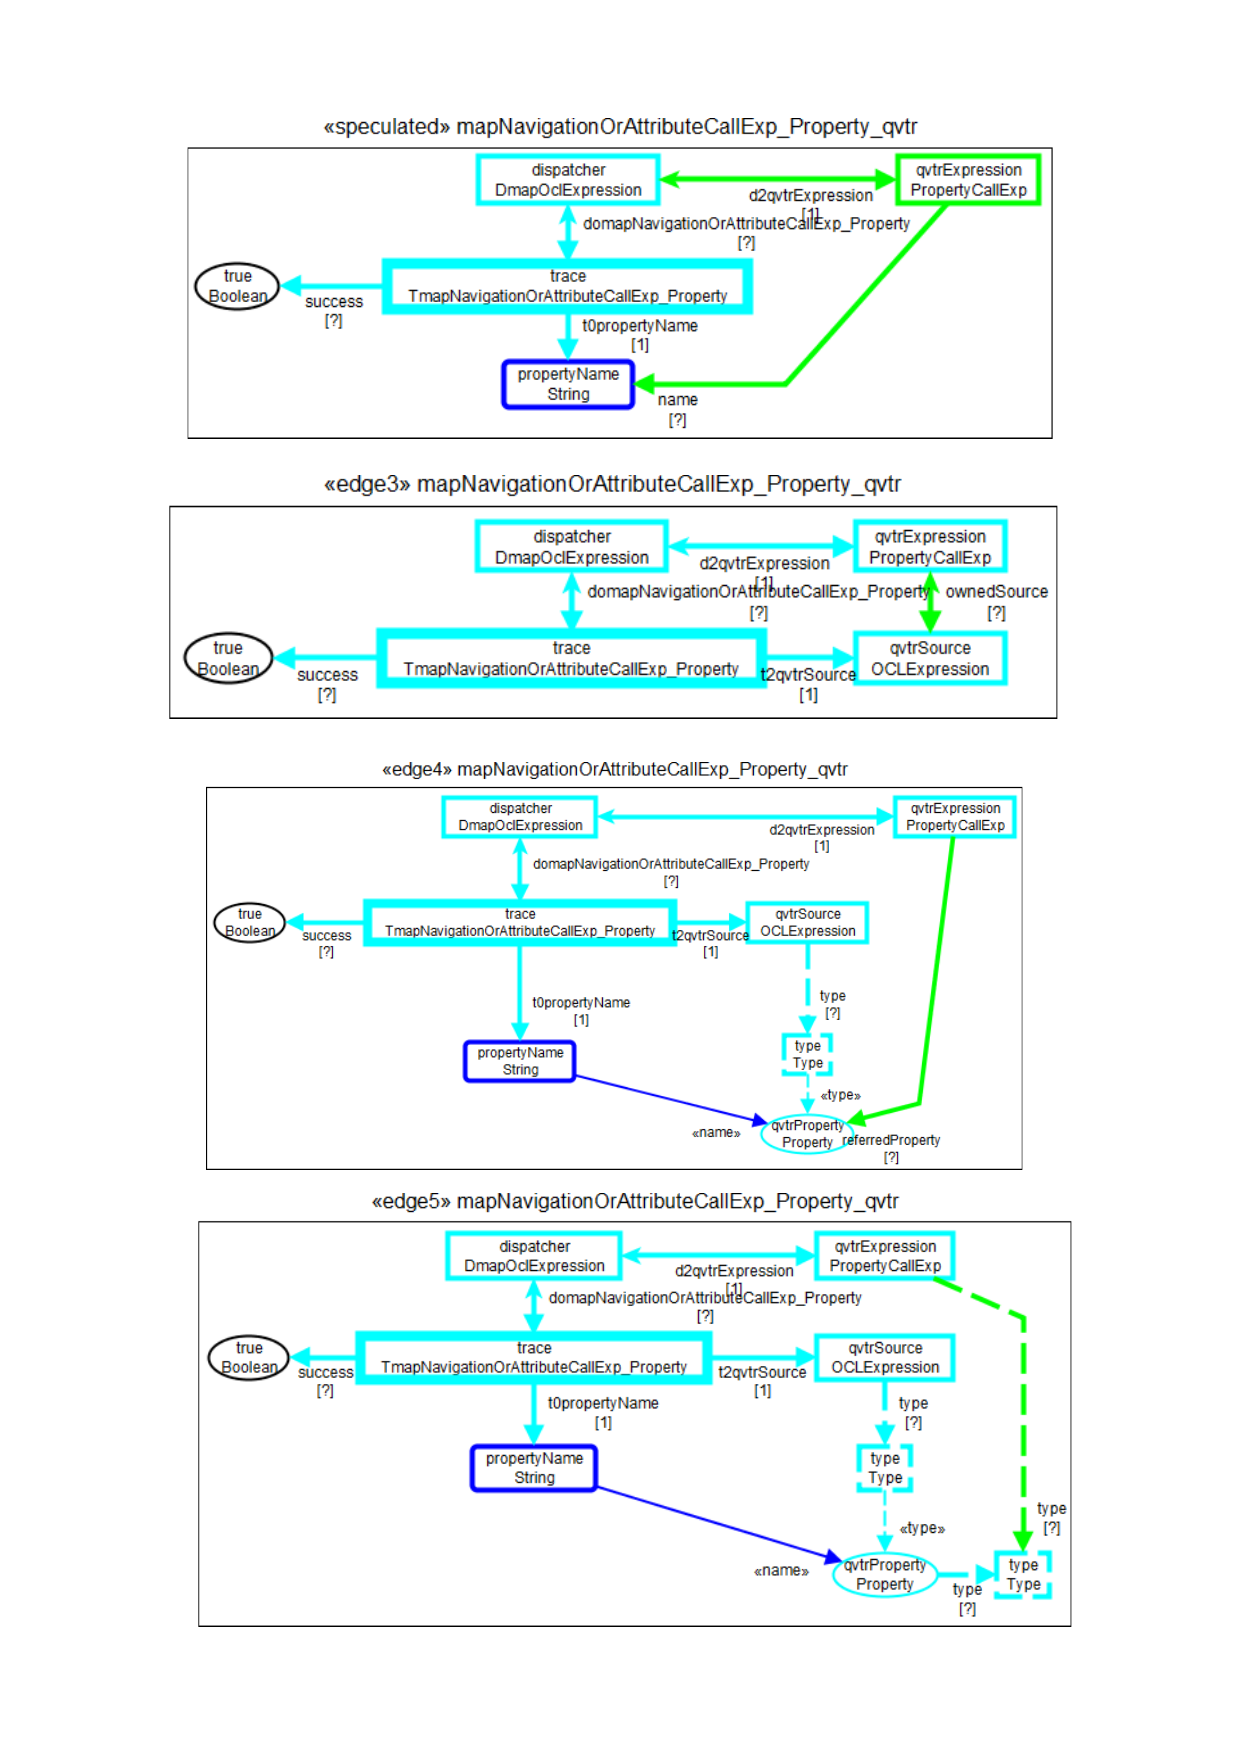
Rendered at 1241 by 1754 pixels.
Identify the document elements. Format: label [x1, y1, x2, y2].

picture [169, 475, 1058, 719]
picture [198, 1193, 1072, 1627]
picture [206, 762, 1023, 1170]
picture [187, 118, 1053, 439]
